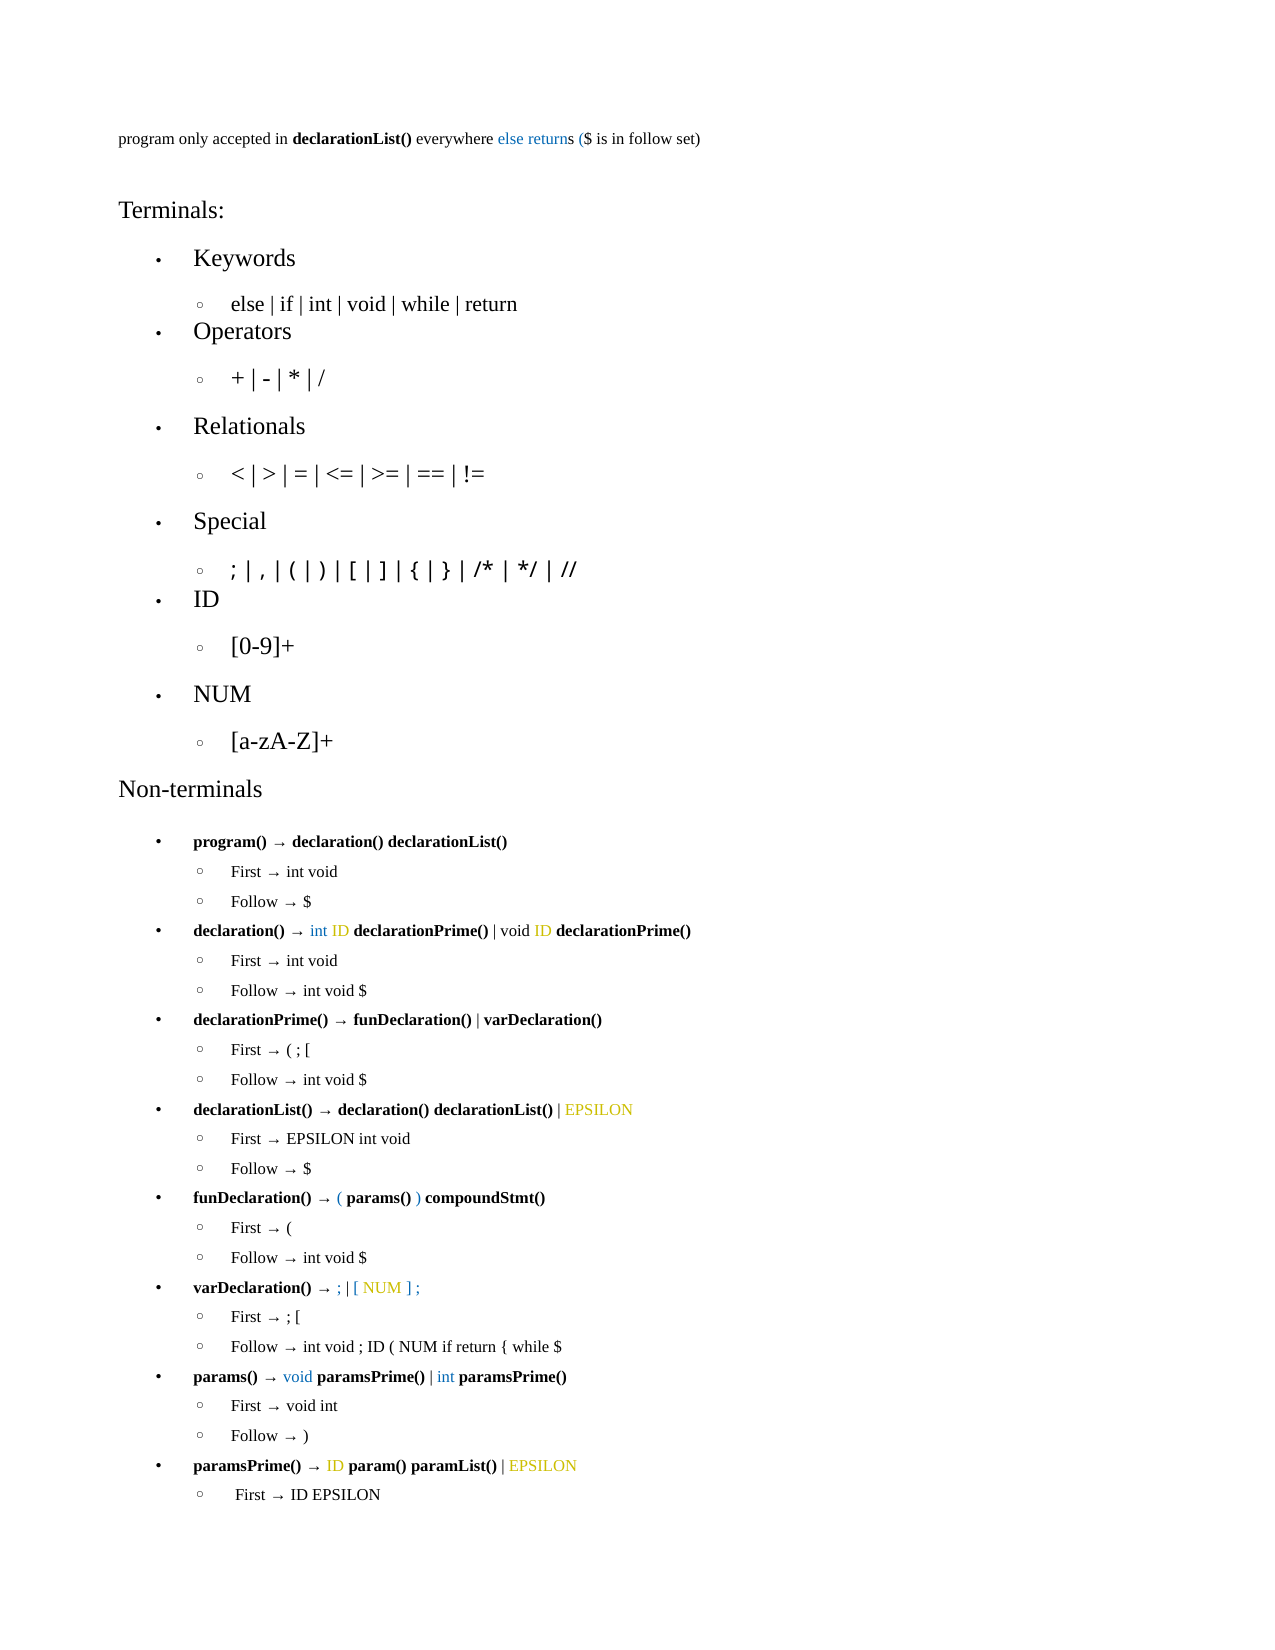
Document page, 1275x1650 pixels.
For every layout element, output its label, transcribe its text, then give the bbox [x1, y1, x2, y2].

list declarationList() → declaration() declarationList() | EPSILON [156, 1089, 1157, 1118]
list else | if | int | void | while | return [193, 291, 1157, 316]
list Relationals [156, 411, 1157, 440]
list < | > | = | <= | >= | == | != [193, 459, 1157, 487]
list program() → declaration() declarationList() [156, 822, 1157, 851]
list First → ( ; [ [193, 1029, 1157, 1059]
list Keywords [156, 243, 1157, 272]
list declaration() → int ID declarationPrime() | void ID declarationPrime() [156, 911, 1157, 940]
list declarationPrime() → funDeclaration() | varDeclaration() [156, 1000, 1157, 1029]
list First → ; [ [193, 1297, 1157, 1326]
list First → ID EPSILON [193, 1475, 1157, 1504]
list Follow → int void $ [193, 970, 1157, 1000]
list Special [156, 506, 1157, 535]
text Terminals: [118, 195, 1157, 224]
list First → int void [193, 940, 1157, 970]
list Follow → int void $ [193, 1237, 1157, 1267]
list First → int void [193, 851, 1157, 881]
list paramsPrime() → ID param() paramList() | EPSILON [156, 1445, 1157, 1475]
list ID [156, 584, 1157, 612]
list [a-zA-Z]+ [193, 726, 1157, 755]
list Operators [156, 316, 1157, 344]
list First → ( [193, 1208, 1157, 1237]
list funDeclaration() → ( params() ) compoundStmt() [156, 1178, 1157, 1208]
list First → EPSILON int void [193, 1118, 1157, 1148]
list + | - | * | / [193, 363, 1157, 392]
list Follow → int void $ [193, 1059, 1157, 1089]
list varDeclaration() → ; | [ NUM ] ; [156, 1267, 1157, 1297]
list First → void int [193, 1386, 1157, 1415]
text program only accepted in declarationList() everywhere else returns ($ is in follow set) [118, 118, 1157, 148]
list Follow → $ [193, 1148, 1157, 1178]
list Follow → int void ; ID ( NUM if return { while $ [193, 1326, 1157, 1356]
list ; | , | ( | ) | [ | ] | { | } | /* | */ | // [193, 554, 1157, 584]
list params() → void paramsPrime() | int paramsPrime() [156, 1356, 1157, 1386]
list [0-9]+ [193, 631, 1157, 660]
list NUM [156, 679, 1157, 708]
list Follow → ) [193, 1415, 1157, 1445]
list Follow → $ [193, 881, 1157, 911]
text Non-terminals [118, 774, 1157, 803]
